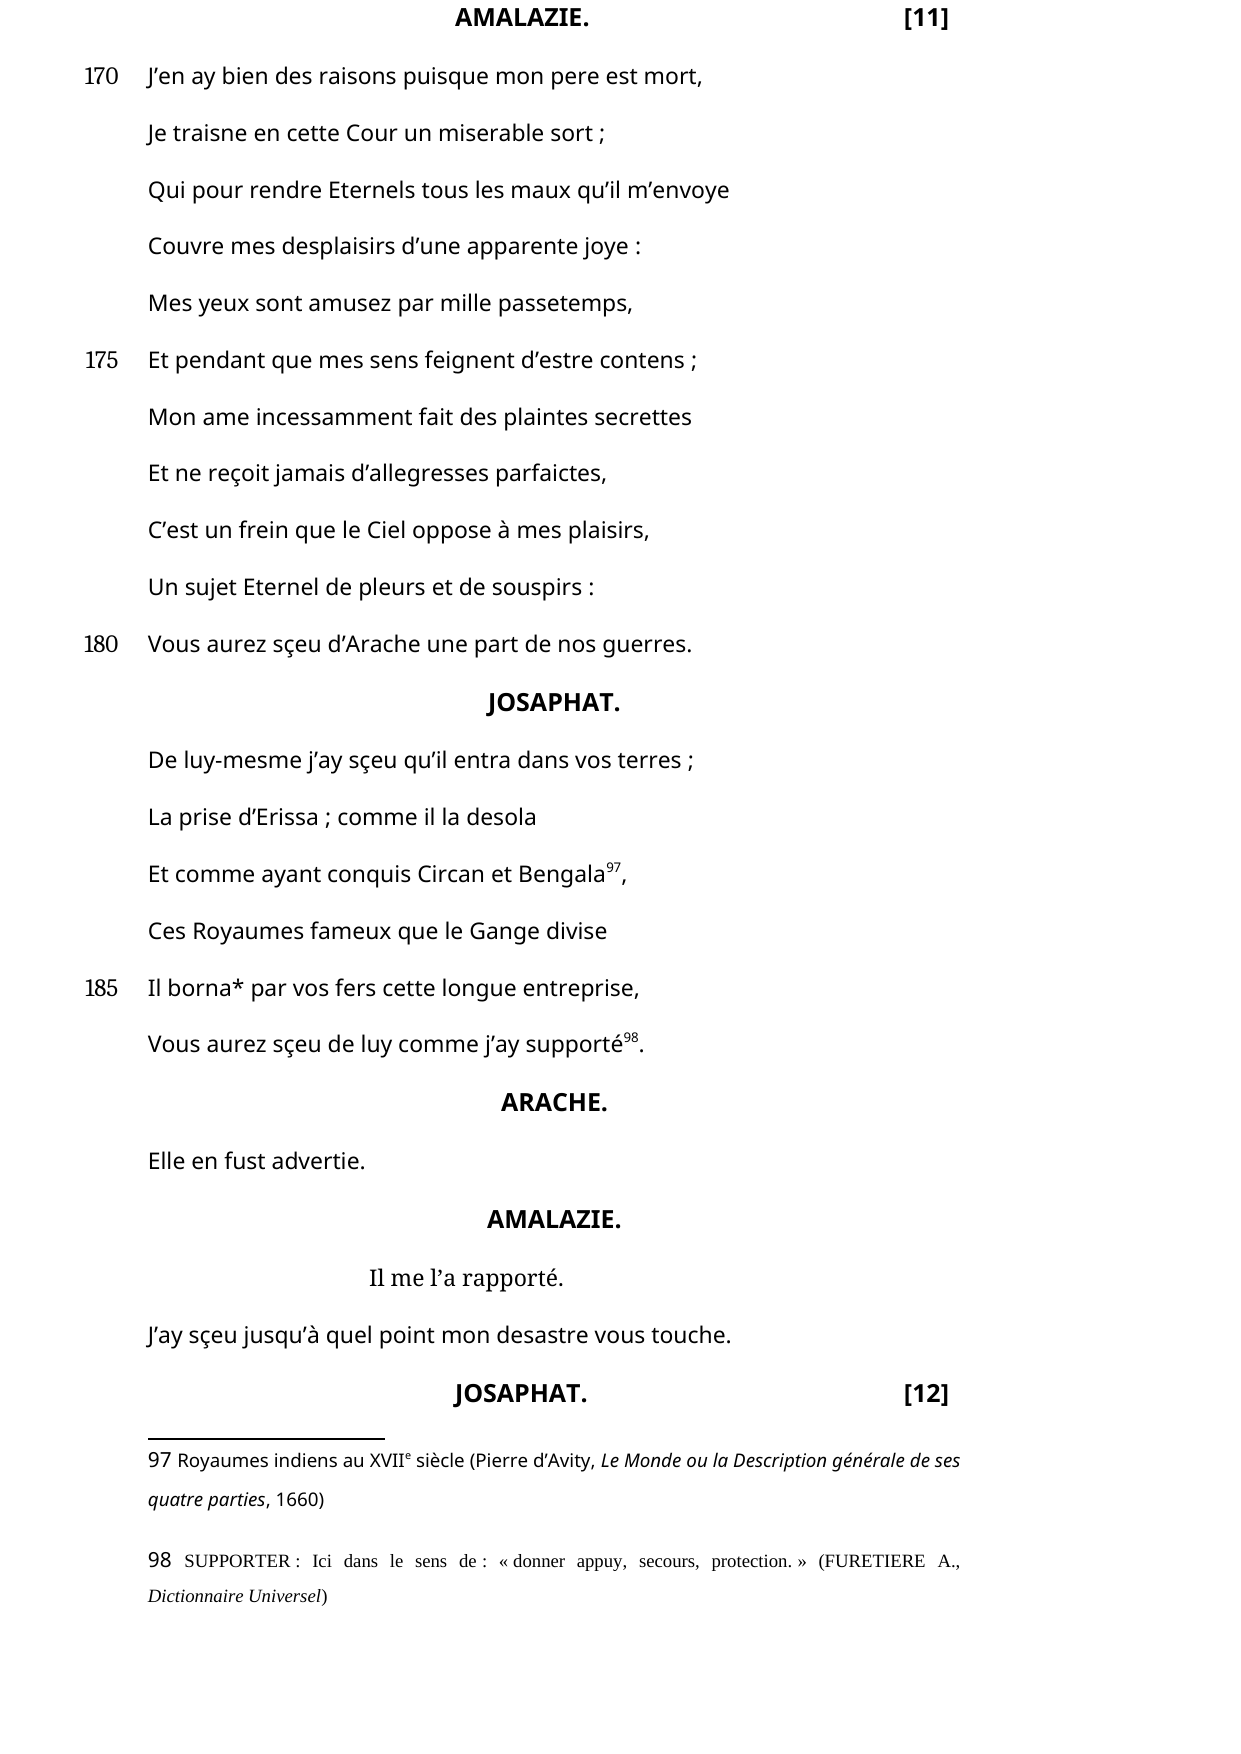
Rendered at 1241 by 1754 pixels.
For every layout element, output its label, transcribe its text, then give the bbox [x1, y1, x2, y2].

text Royaumes indiens au XVIIe siècle (Pierre d’Avity, Le Monde ou la Description générale de ses quatre parties, 1660) [148, 1445, 961, 1512]
text Vous aurez sçeu d’Arache une part de nos guerres. [148, 628, 961, 659]
text JOSAPHAT. [12] [443, 1375, 961, 1409]
text SUPPORTER : Ici dans le sens de : « donner appuy, secours, protection. » (FURETIERE A., Dictionnaire Universel) [148, 1546, 961, 1606]
text Elle en fust advertie. [148, 1145, 961, 1176]
text La prise d’Erissa ; comme il la desola [148, 801, 961, 832]
text Et comme ayant conquis Circan et Bengala, [148, 858, 961, 889]
text Un sujet Eternel de pleurs et de souspirs : [148, 571, 961, 602]
text Mes yeux sont amusez par mille passetemps, [148, 287, 961, 318]
text Ces Royaumes fameux que le Gange divise [148, 915, 961, 946]
text De luy-mesme j’ay sçeu qu’il entra dans vos terres ; [148, 744, 961, 776]
text Il me l’a rapporté. [295, 1262, 961, 1293]
text Et pendant que mes sens feignent d’estre contens ; [148, 344, 961, 375]
text JOSAPHAT. [148, 684, 961, 718]
text AMALAZIE. [11] [443, 0, 961, 34]
text ARACHE. [148, 1085, 961, 1119]
text Couvre mes desplaisirs d’une apparente joye : [148, 230, 961, 262]
text J’ay sçeu jusqu’à quel point mon desastre vous touche. [148, 1319, 961, 1350]
text Vous aurez sçeu de luy comme j’ay supporté. [148, 1028, 961, 1059]
text Il borna* par vos fers cette longue entreprise, [148, 972, 961, 1003]
text J’en ay bien des raisons puisque mon pere est mort, [148, 60, 961, 91]
text Je traisne en cette Cour un miserable sort ; [148, 117, 961, 148]
text C’est un frein que le Ciel oppose à mes plaisirs, [148, 514, 961, 545]
text Mon ame incessamment fait des plaintes secrettes [148, 401, 961, 432]
text Et ne reçoit jamais d’allegresses parfaictes, [148, 457, 961, 489]
text AMALAZIE. [148, 1202, 961, 1236]
text Qui pour rendre Eternels tous les maux qu’il m’envoye [148, 173, 961, 205]
